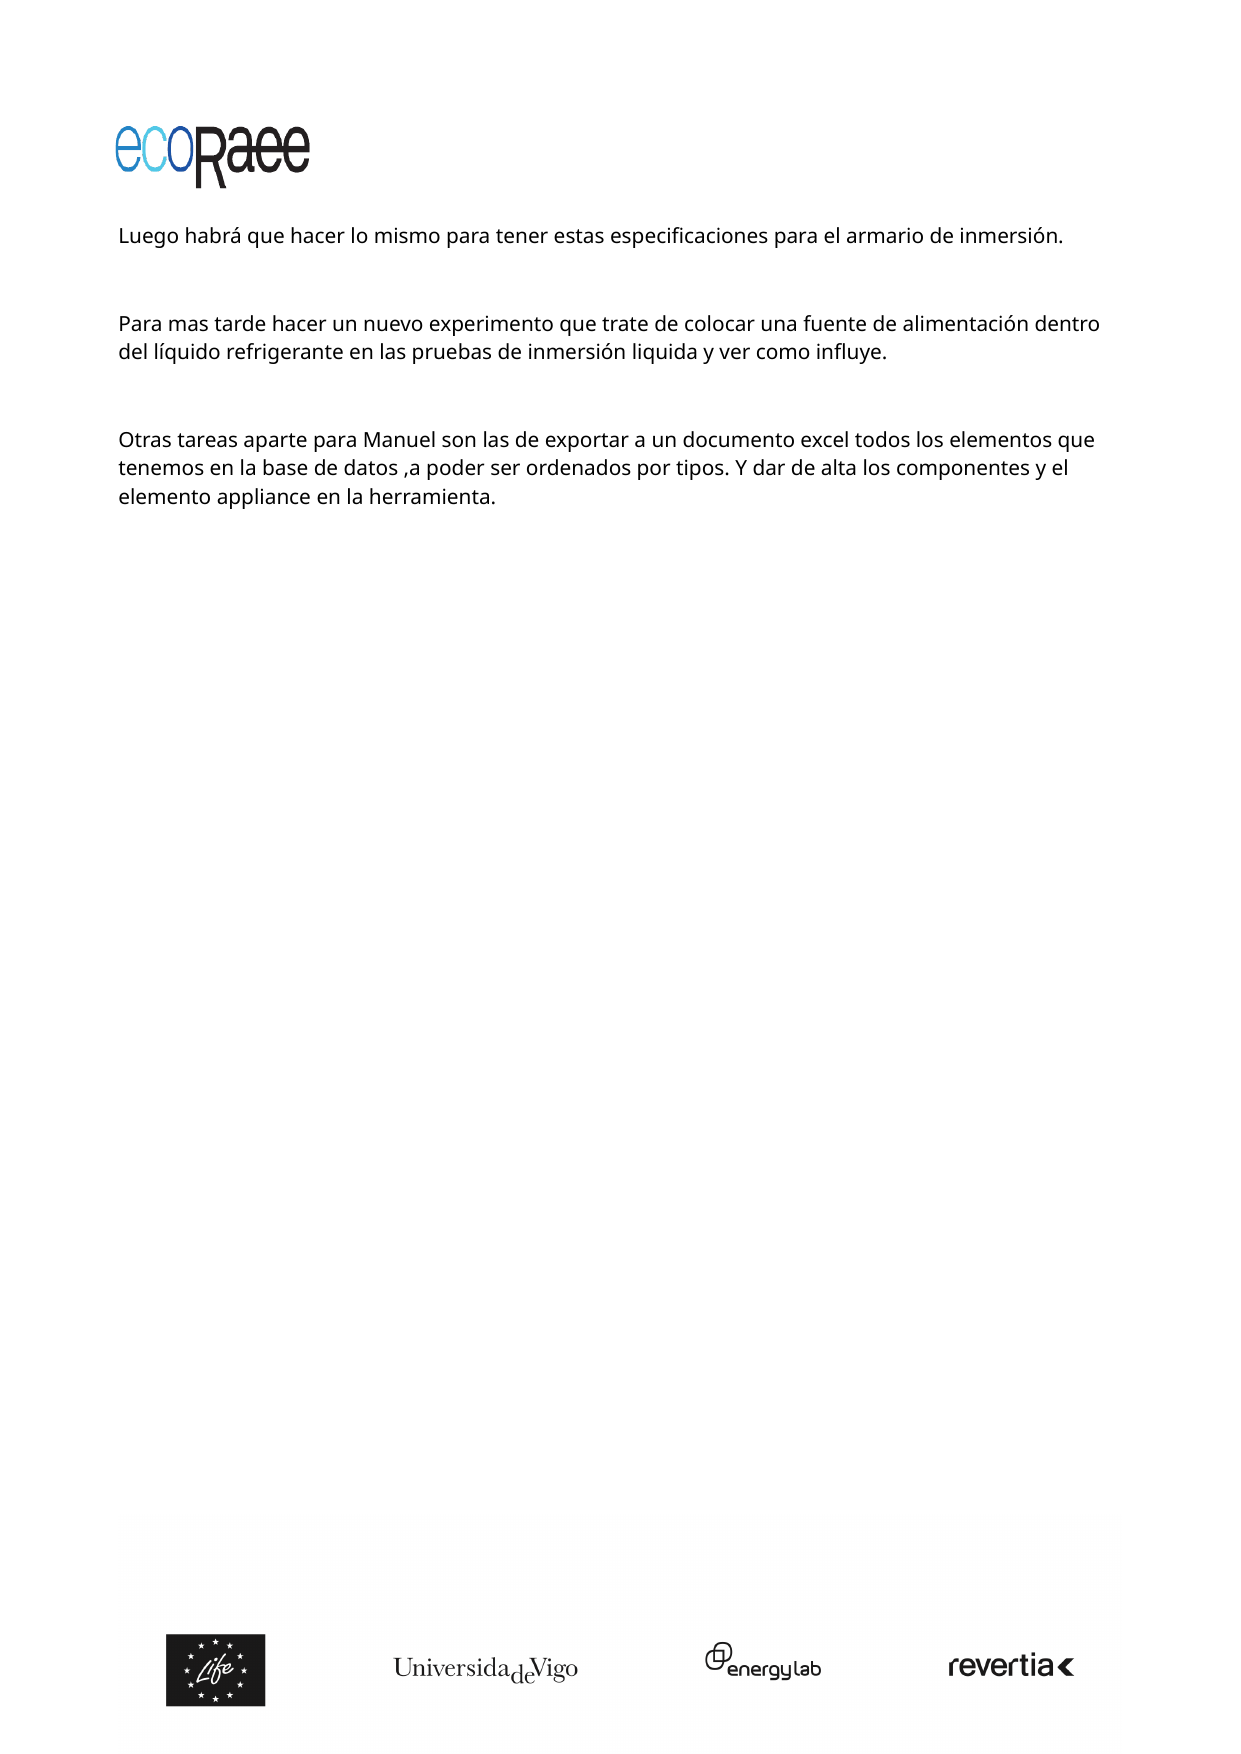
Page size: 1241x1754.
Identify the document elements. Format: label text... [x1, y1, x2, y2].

picture [114, 124, 311, 190]
text Luego habrá que hacer lo mismo para tener estas especificaciones para el armario de inmersión. [118, 221, 1122, 250]
picture [118, 1514, 1123, 1754]
text Para mas tarde hacer un nuevo experimento que trate de colocar una fuente de alimentación dentro del líquido refrigerante en las pruebas de inmersión liquida y ver como influye. [118, 309, 1122, 366]
text Otras tareas aparte para Manuel son las de exportar a un documento excel todos los elementos que tenemos en la base de datos ,a poder ser ordenados por tipos. Y dar de alta los componentes y el elemento appliance en la herramienta. [118, 425, 1122, 510]
